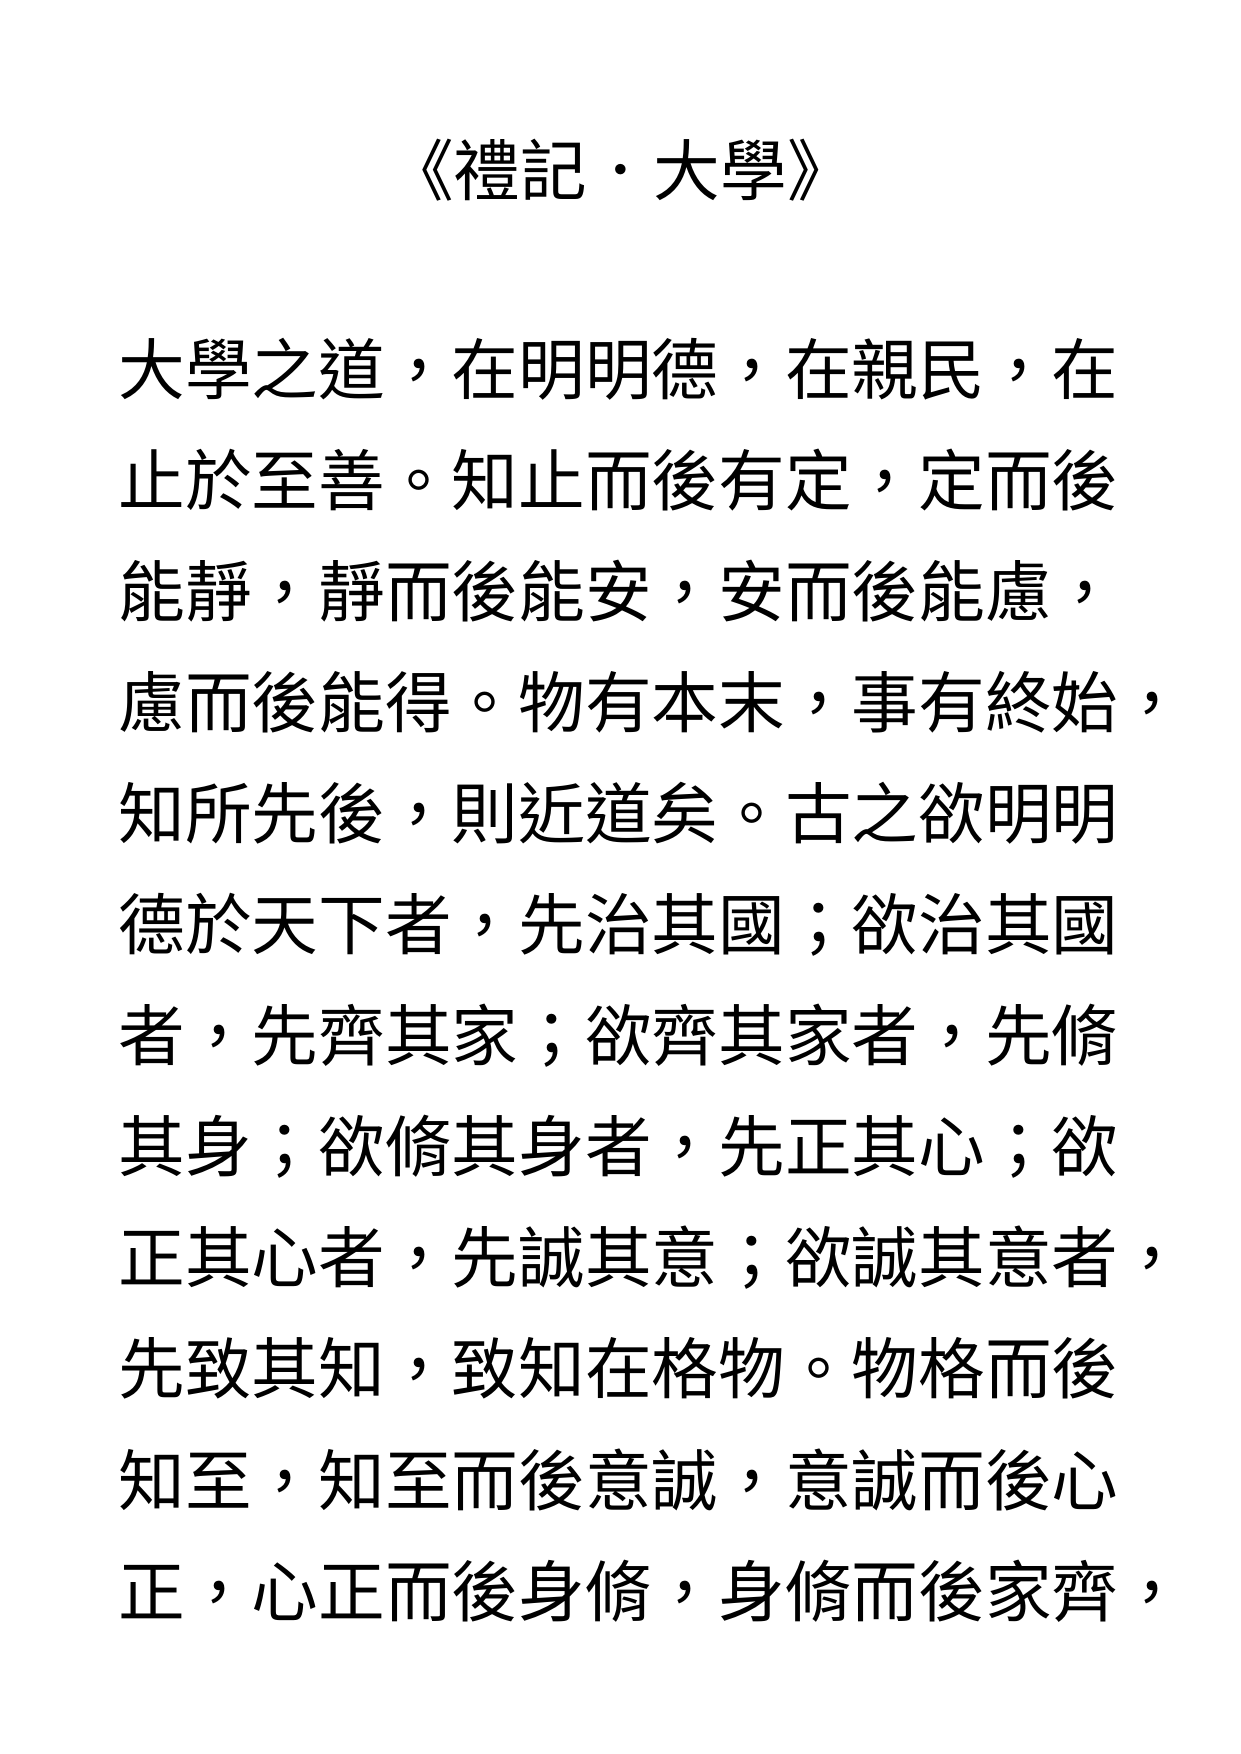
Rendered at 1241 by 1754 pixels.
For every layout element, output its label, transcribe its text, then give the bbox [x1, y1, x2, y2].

text 《禮記．大學》 [118, 118, 1122, 215]
text 大學之道，在明明德，在親民，在止於至善。知止而後有定，定而後能靜，靜而後能安，安而後能慮，慮而後能得。物有本末，事有終始，知所先後，則近道矣。古之欲明明德於天下者，先治其國；欲治其國者，先齊其家；欲齊其家者，先脩其身；欲脩其身者，先正其心；欲正其心者，先誠其意；欲誠其意者，先致其知，致知在格物。物格而後知至，知至而後意誠，意誠而後心正，心正而後身脩，身脩而後家齊，家齊而後國治，國治而後天下平。自天子以至於庶人，壹是皆以脩身爲本。其本亂而末治者否矣，其所厚者薄，而其所薄者厚，未之有也！此謂知本，此謂知之至也。 [118, 317, 1122, 1635]
